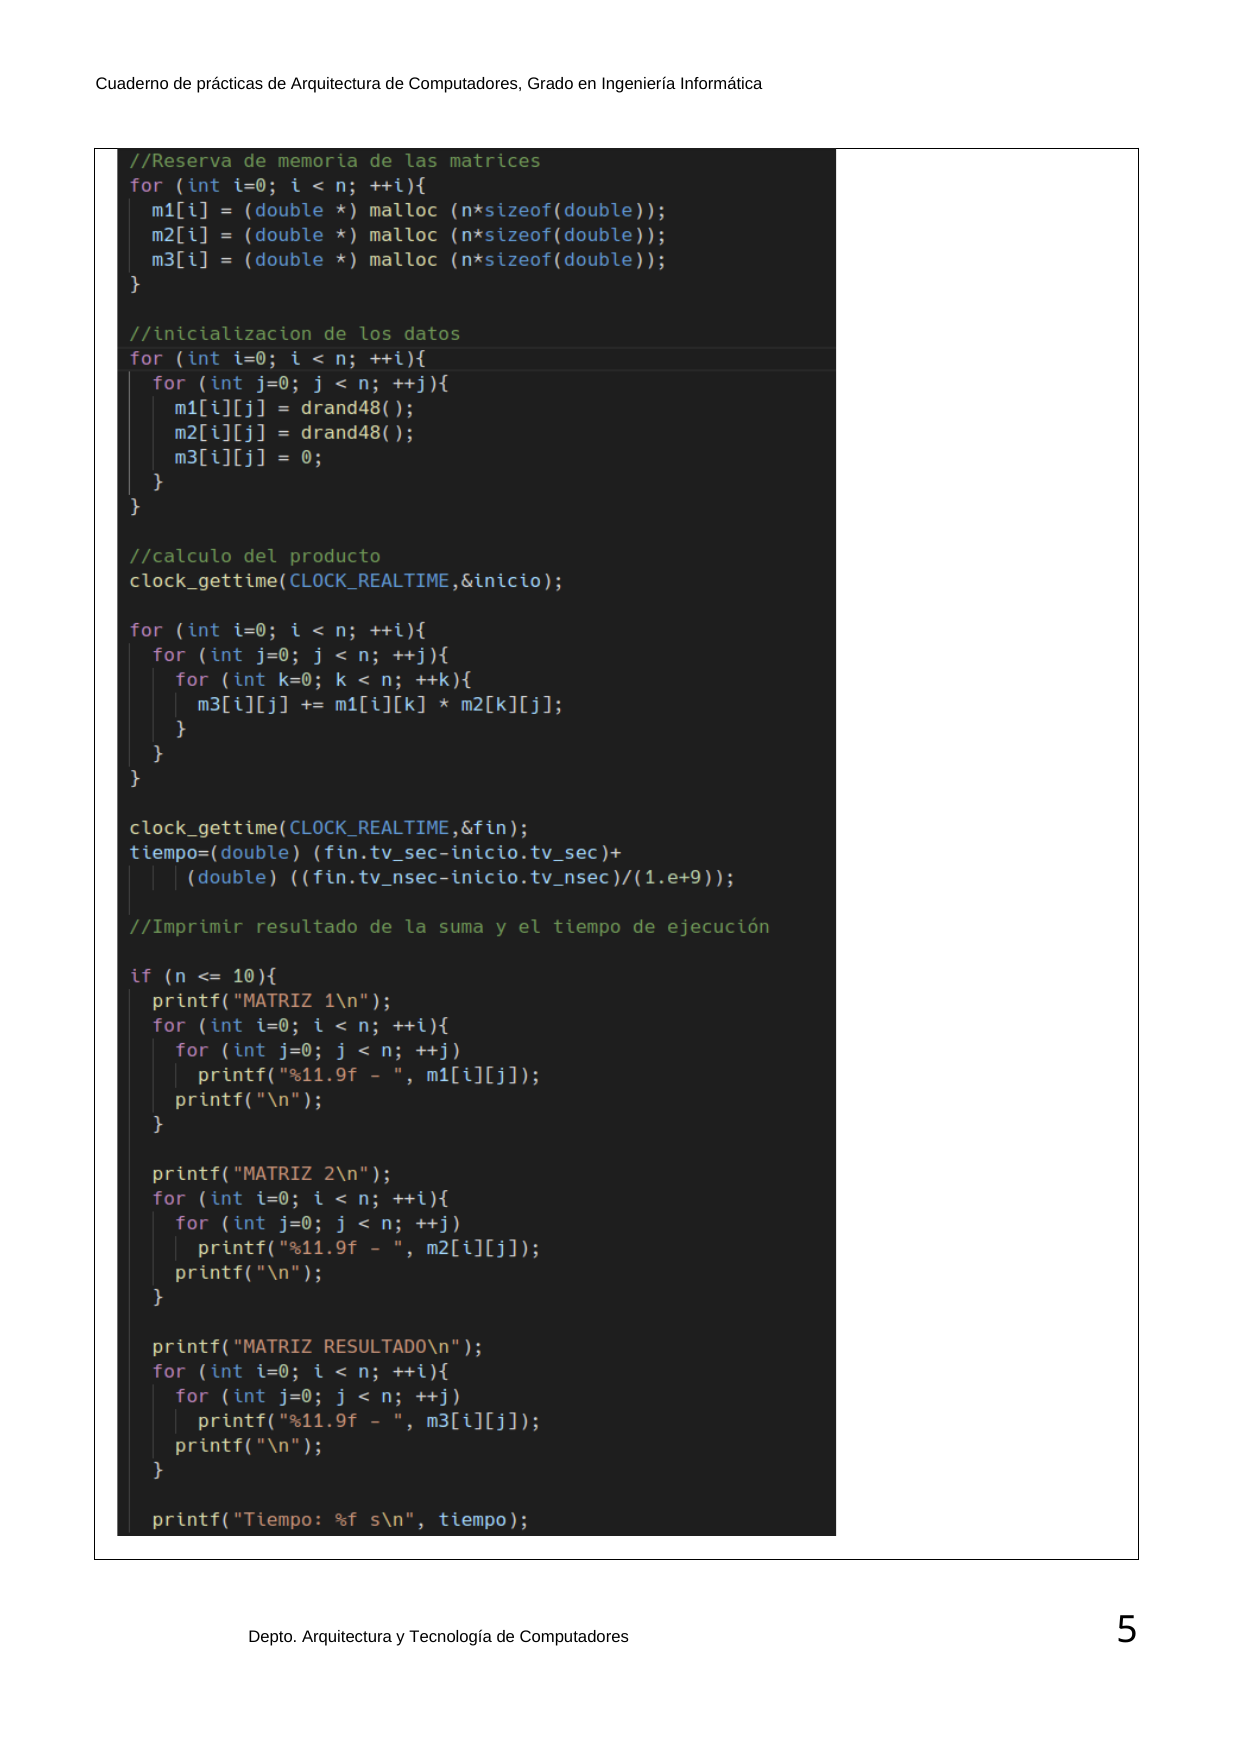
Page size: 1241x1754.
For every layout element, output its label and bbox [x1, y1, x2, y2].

picture [117, 148, 837, 1536]
table_header [95, 149, 1138, 1559]
